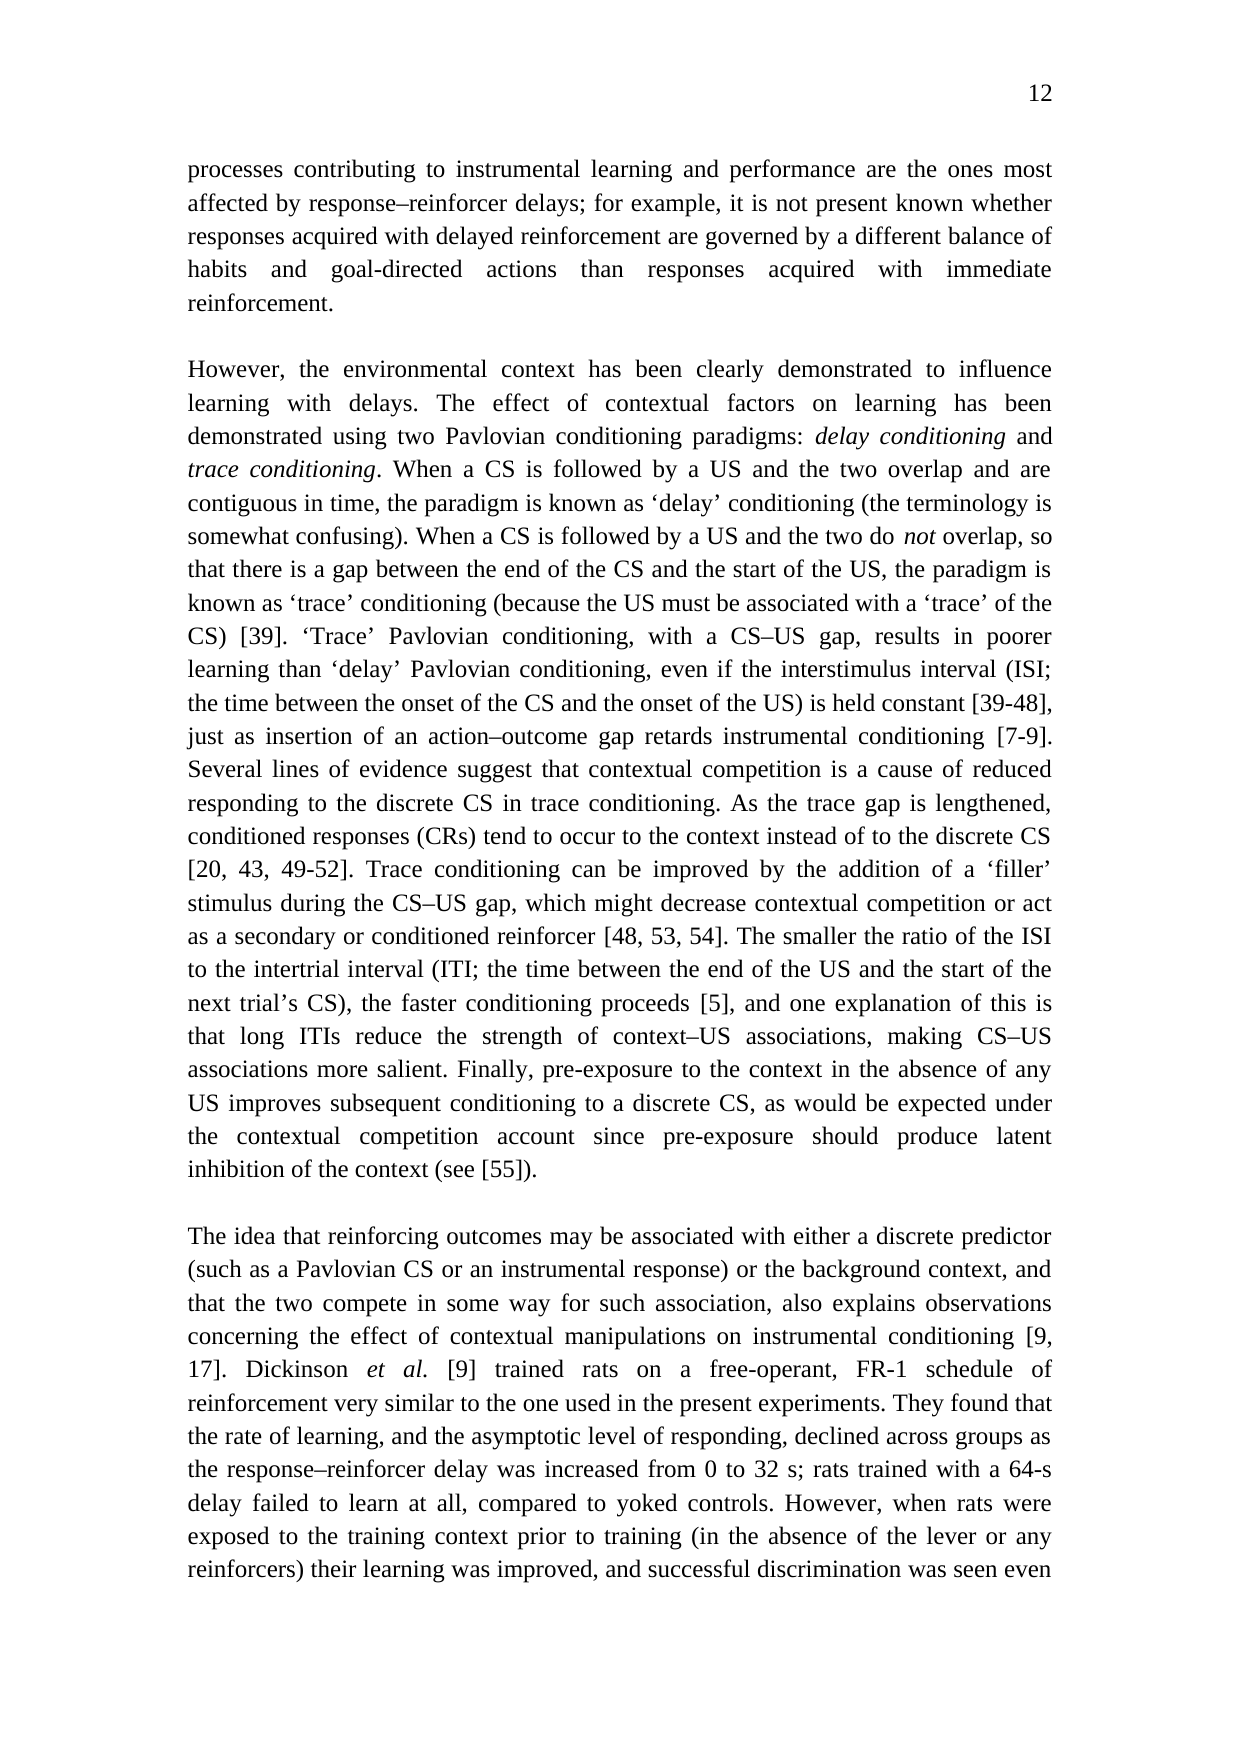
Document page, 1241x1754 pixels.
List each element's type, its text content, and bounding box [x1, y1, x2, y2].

text The idea that reinforcing outcomes may be associated with either a discrete predictor (such as a Pavlovian CS or an instrumental response) or the background context, and that the two compete in some way for such association, also explains observations concerning the effect of contextual manipulations on instrumental conditioning [9, 17]. Dickinson et al. [9] trained rats on a free-operant, FR-1 schedule of reinforcement very similar to the one used in the present experiments. They found that the rate of learning, and the asymptotic level of responding, declined across groups as the response–reinforcer delay was increased from 0 to 32 s; rats trained with a 64-s delay failed to learn at all, compared to yoked controls. However, when rats were exposed to the training context prior to training (in the absence of the lever or any reinforcers) their learning was improved, and successful discrimination was seen even [187, 1217, 1053, 1583]
text However, the environmental context has been clearly demonstrated to influence learning with delays. The effect of contextual factors on learning has been demonstrated using two Pavlovian conditioning paradigms: delay conditioning and trace conditioning. When a CS is followed by a US and the two overlap and are contiguous in time, the paradigm is known as ‘delay’ conditioning (the terminology is somewhat confusing). When a CS is followed by a US and the two do not overlap, so that there is a gap between the end of the CS and the start of the US, the paradigm is known as ‘trace’ conditioning (because the US must be associated with a ‘trace’ of the CS) [39]. ‘Trace’ Pavlovian conditioning, with a CS–US gap, results in poorer learning than ‘delay’ Pavlovian conditioning, even if the interstimulus interval (ISI; the time between the onset of the CS and the onset of the US) is held constant [39-48], just as insertion of an action–outcome gap retards instrumental conditioning [7-9]. Several lines of evidence suggest that contextual competition is a cause of reduced responding to the discrete CS in trace conditioning. As the trace gap is lengthened, conditioned responses (CRs) tend to occur to the context instead of to the discrete CS [20, 43, 49-52]. Trace conditioning can be improved by the addition of a ‘filler’ stimulus during the CS–US gap, which might decrease contextual competition or act as a secondary or conditioned reinforcer [48, 53, 54]. The smaller the ratio of the ISI to the intertrial interval (ITI; the time between the end of the US and the start of the next trial’s CS), the faster conditioning proceeds [5], and one explanation of this is that long ITIs reduce the strength of context–US associations, making CS–US associations more salient. Finally, pre-exposure to the context in the absence of any US improves subsequent conditioning to a discrete CS, as would be expected under the contextual competition account since pre-exposure should produce latent inhibition of the context (see [55]). [187, 350, 1053, 1183]
text processes contributing to instrumental learning and performance are the ones most affected by response–reinforcer delays; for example, it is not present known whether responses acquired with delayed reinforcement are governed by a different balance of habits and goal-directed actions than responses acquired with immediate reinforcement. [187, 150, 1053, 317]
